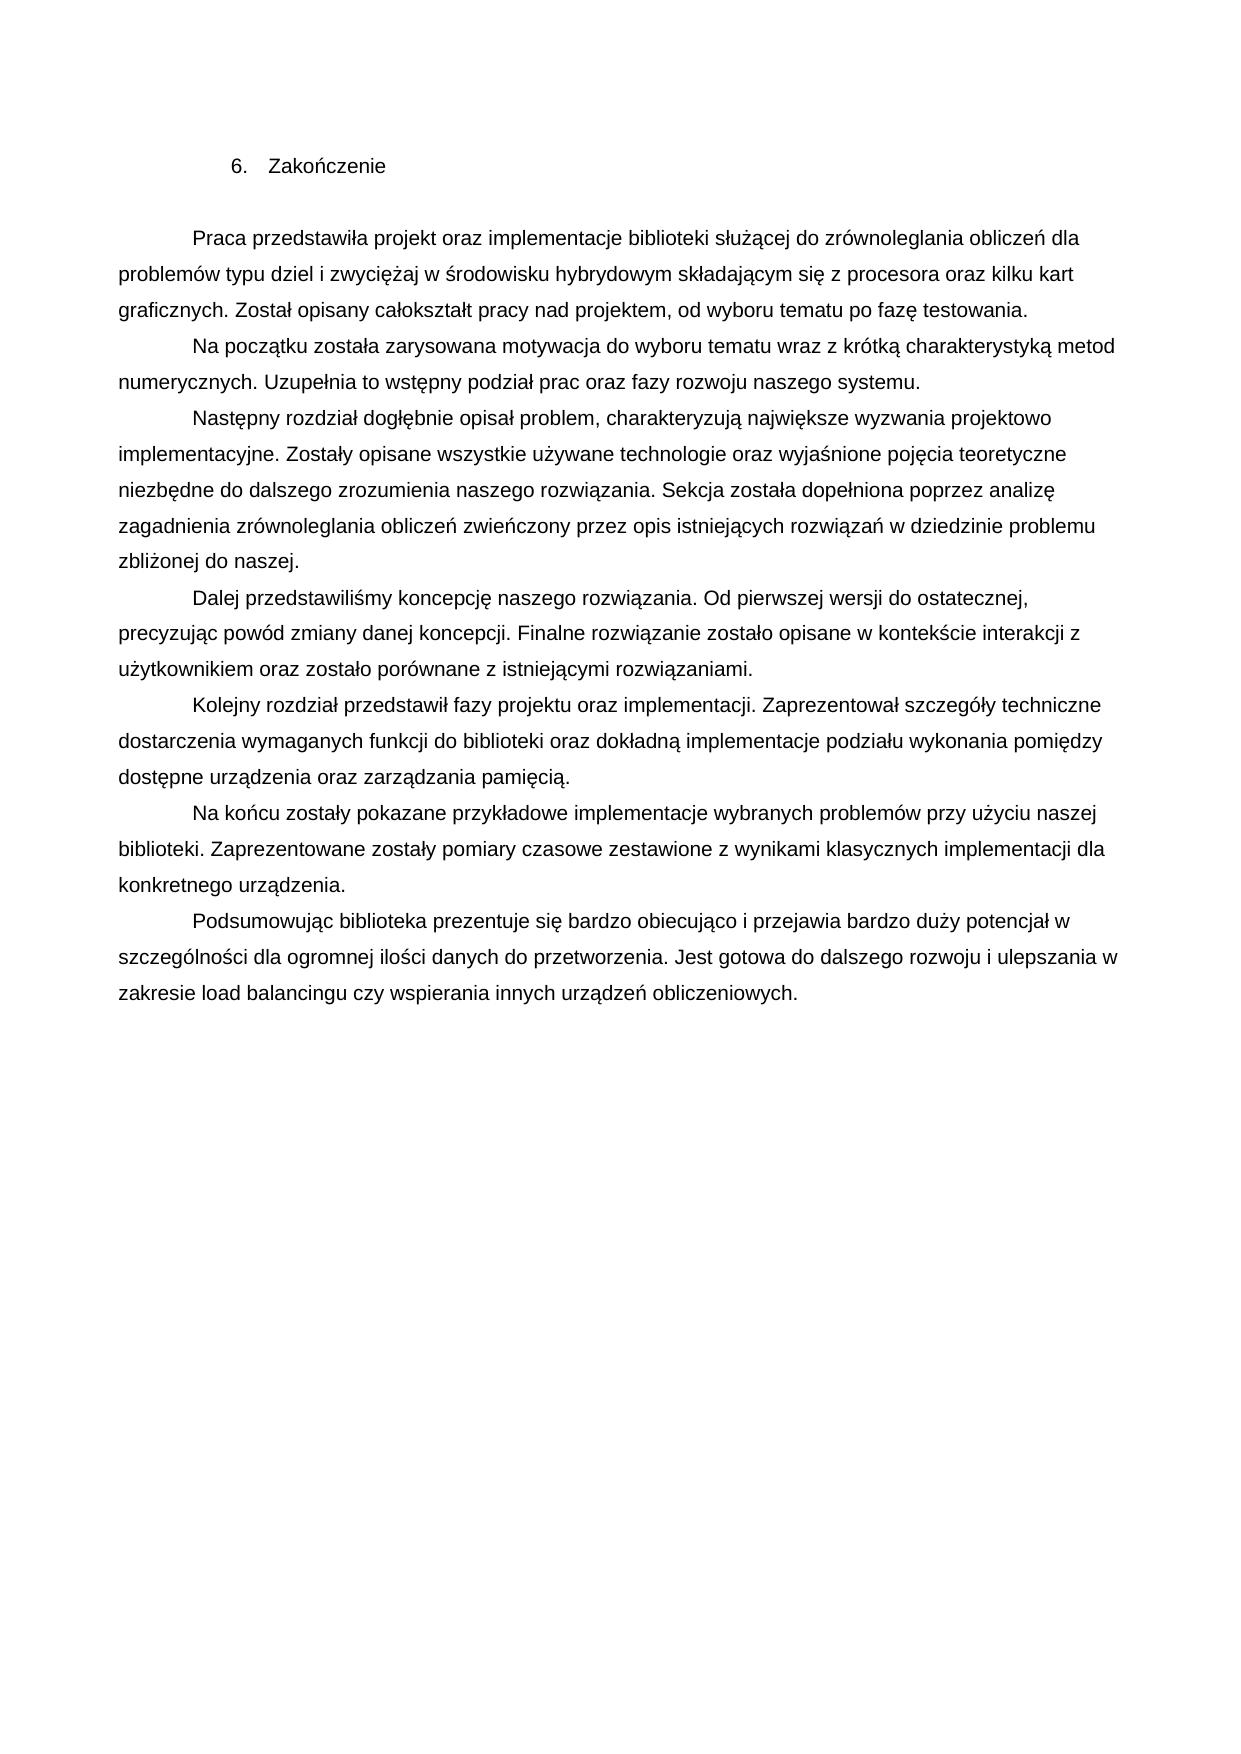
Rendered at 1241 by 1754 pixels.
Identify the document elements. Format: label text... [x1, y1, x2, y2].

text Podsumowując biblioteka prezentuje się bardzo obiecująco i przejawia bardzo duży potencjał w szczególności dla ogromnej ilości danych do przetworzenia. Jest gotowa do dalszego rozwoju i ulepszania w zakresie load balancingu czy wspierania innych urządzeń obliczeniowych. [118, 909, 1122, 1004]
text Na początku została zarysowana motywacja do wyboru tematu wraz z krótką charakterystyką metod numerycznych. Uzupełnia to wstępny podział prac oraz fazy rozwoju naszego systemu. [118, 334, 1122, 394]
text Dalej przedstawiliśmy koncepcję naszego rozwiązania. Od pierwszej wersji do ostatecznej, precyzując powód zmiany danej koncepcji. Finalne rozwiązanie zostało opisane w kontekście interakcji z użytkownikiem oraz zostało porównane z istniejącymi rozwiązaniami. [118, 585, 1122, 681]
text Następny rozdział dogłębnie opisał problem, charakteryzują największe wyzwania projektowo implementacyjne. Zostały opisane wszystkie używane technologie oraz wyjaśnione pojęcia teoretyczne niezbędne do dalszego zrozumienia naszego rozwiązania. Sekcja została dopełniona poprzez analizę zagadnienia zrównoleglania obliczeń zwieńczony przez opis istniejących rozwiązań w dziedzinie problemu zbliżonej do naszej. [118, 406, 1122, 573]
list Zakończenie [231, 154, 1122, 178]
text Kolejny rozdział przedstawił fazy projektu oraz implementacji. Zaprezentował szczegóły techniczne dostarczenia wymaganych funkcji do biblioteki oraz dokładną implementacje podziału wykonania pomiędzy dostępne urządzenia oraz zarządzania pamięcią. [118, 693, 1122, 789]
text Na końcu zostały pokazane przykładowe implementacje wybranych problemów przy użyciu naszej biblioteki. Zaprezentowane zostały pomiary czasowe zestawione z wynikami klasycznych implementacji dla konkretnego urządzenia. [118, 801, 1122, 897]
text Praca przedstawiła projekt oraz implementacje biblioteki służącej do zrównoleglania obliczeń dla problemów typu dziel i zwyciężaj w środowisku hybrydowym składającym się z procesora oraz kilku kart graficznych. Został opisany całokształt pracy nad projektem, od wyboru tematu po fazę testowania. [118, 226, 1122, 322]
